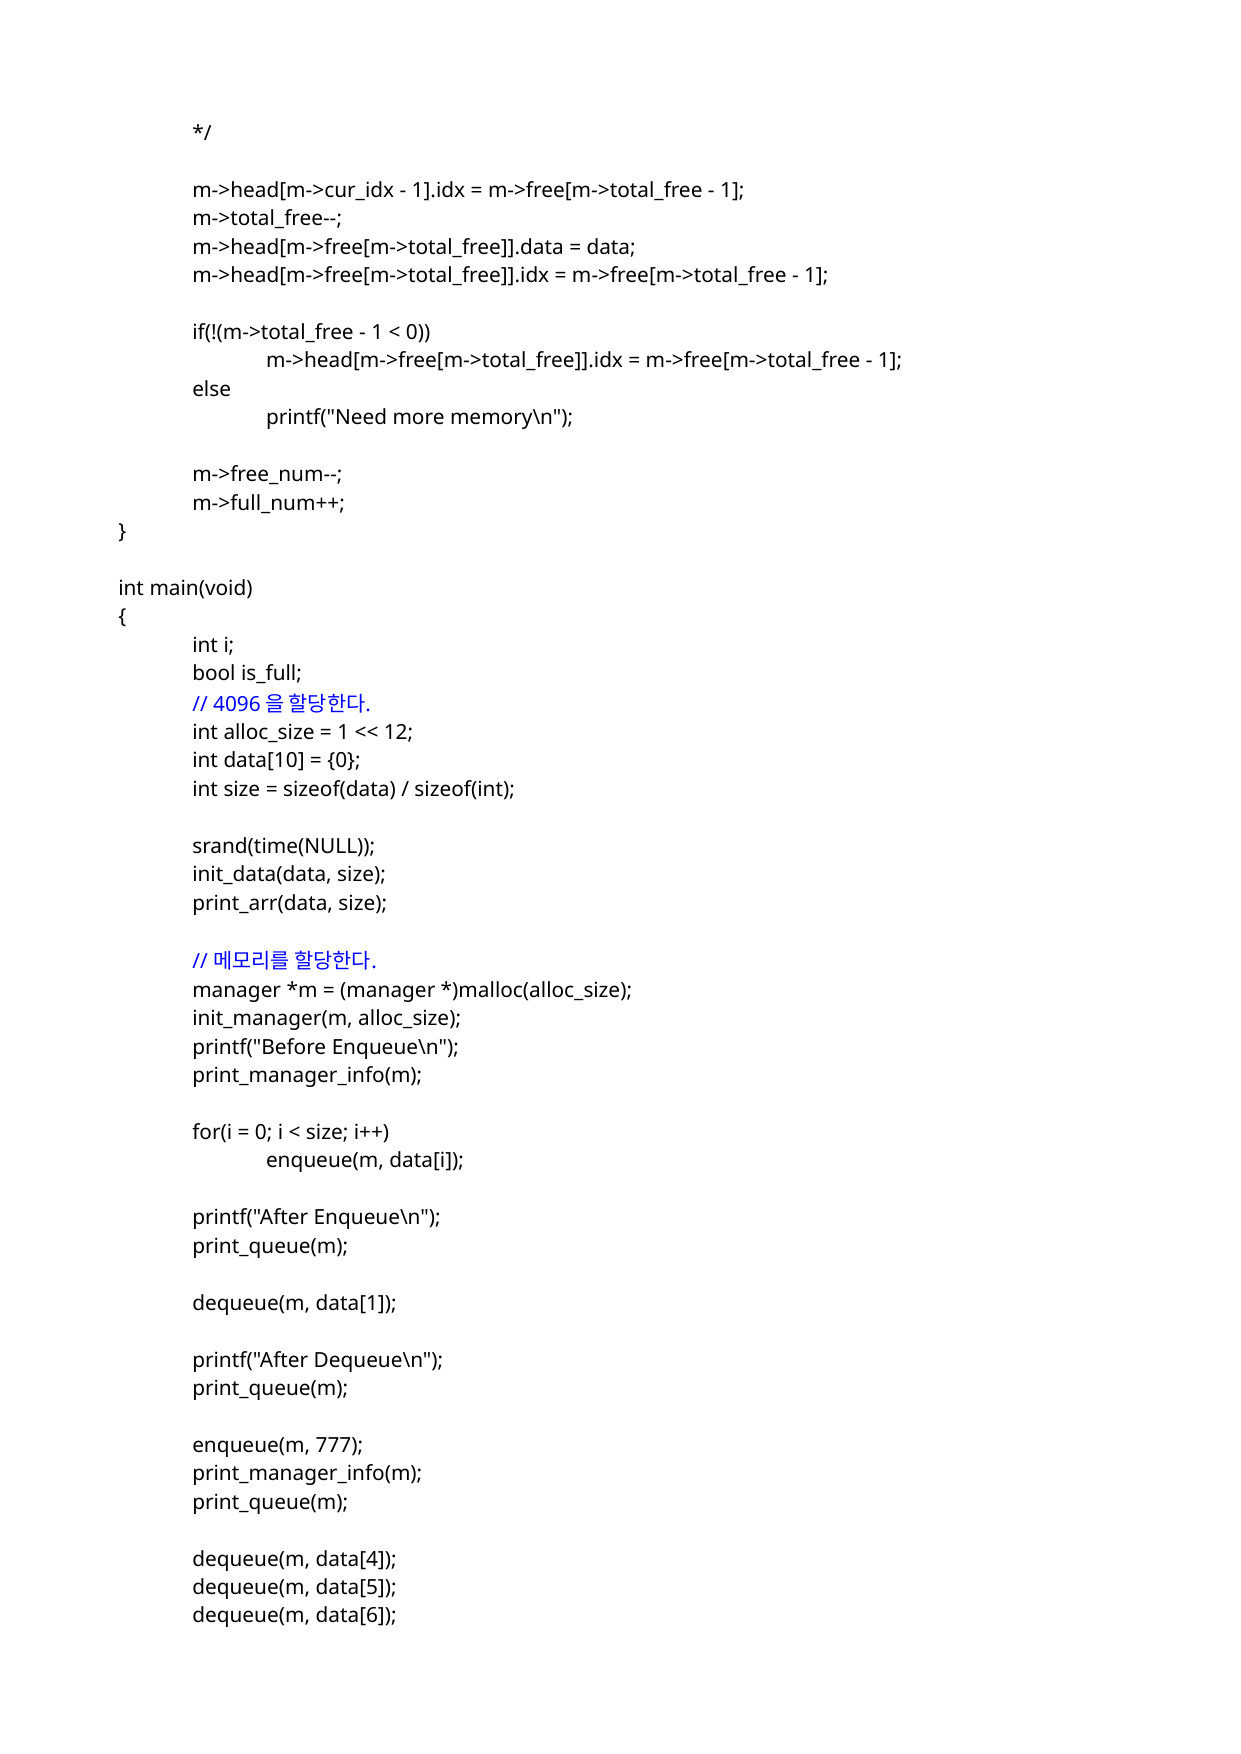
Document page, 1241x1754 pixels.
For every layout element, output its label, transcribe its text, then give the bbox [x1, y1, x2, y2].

text // 메모리를 할당한다. [118, 945, 1122, 975]
text enqueue(m, data[i]); [118, 1146, 1122, 1174]
text */ [118, 118, 1122, 147]
text enqueue(m, 777); [118, 1430, 1122, 1458]
text init_manager(m, alloc_size); [118, 1003, 1122, 1032]
text int main(void) [118, 573, 1122, 602]
text int data[10] = {0}; [118, 746, 1122, 774]
text // 4096을 할당한다. [118, 687, 1122, 717]
text m->head[m->free[m->total_free]].idx = m->free[m->total_free - 1]; [118, 346, 1122, 374]
text init_data(data, size); [118, 859, 1122, 888]
text m->head[m->free[m->total_free]].data = data; [118, 232, 1122, 260]
text printf("Need more memory\n"); [118, 402, 1122, 431]
text dequeue(m, data[1]); [118, 1288, 1122, 1316]
text int alloc_size = 1 << 12; [118, 717, 1122, 746]
text print_queue(m); [118, 1487, 1122, 1515]
text m->head[m->cur_idx - 1].idx = m->free[m->total_free - 1]; [118, 175, 1122, 203]
text m->head[m->free[m->total_free]].idx = m->free[m->total_free - 1]; [118, 260, 1122, 289]
text { [118, 602, 1122, 630]
text print_queue(m); [118, 1231, 1122, 1259]
text } [118, 516, 1122, 545]
text print_manager_info(m); [118, 1060, 1122, 1089]
text int i; [118, 630, 1122, 658]
text print_manager_info(m); [118, 1458, 1122, 1487]
text printf("After Enqueue\n"); [118, 1202, 1122, 1231]
text srand(time(NULL)); [118, 831, 1122, 859]
text bool is_full; [118, 658, 1122, 687]
text manager *m = (manager *)malloc(alloc_size); [118, 975, 1122, 1003]
text for(i = 0; i < size; i++) [118, 1117, 1122, 1146]
text printf("After Dequeue\n"); [118, 1345, 1122, 1373]
text printf("Before Enqueue\n"); [118, 1032, 1122, 1060]
text dequeue(m, data[4]); [118, 1544, 1122, 1572]
text dequeue(m, data[6]); [118, 1601, 1122, 1629]
text print_queue(m); [118, 1373, 1122, 1402]
text print_arr(data, size); [118, 888, 1122, 916]
text m->total_free--; [118, 203, 1122, 232]
text m->free_num--; [118, 459, 1122, 488]
text int size = sizeof(data) / sizeof(int); [118, 774, 1122, 802]
text m->full_num++; [118, 488, 1122, 516]
text if(!(m->total_free - 1 < 0)) [118, 317, 1122, 346]
text else [118, 374, 1122, 402]
text dequeue(m, data[5]); [118, 1572, 1122, 1601]
